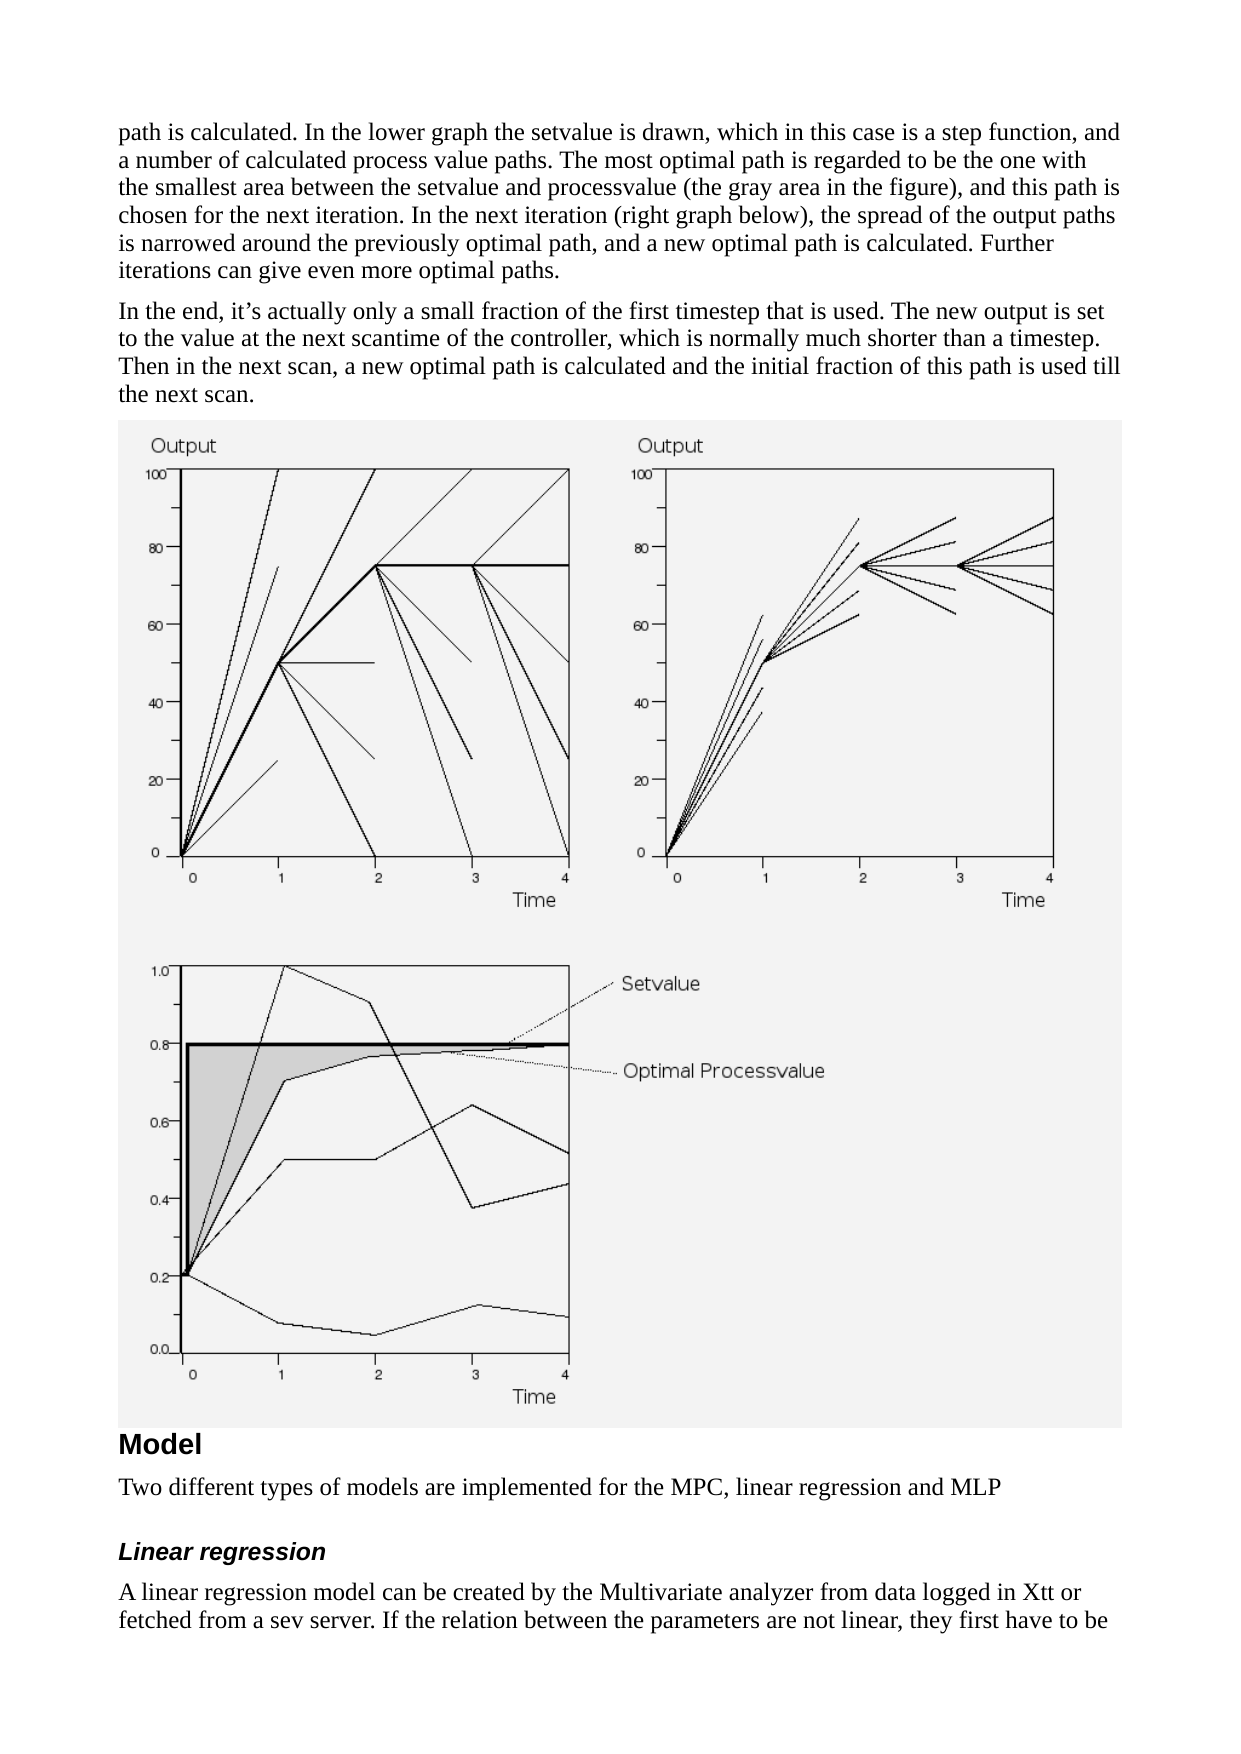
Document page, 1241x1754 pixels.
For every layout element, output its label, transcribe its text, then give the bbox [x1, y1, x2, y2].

text Two different types of models are implemented for the MPC, linear regression and MLP [118, 1473, 1122, 1500]
picture [118, 420, 1122, 1428]
text In the end, it’s actually only a small fraction of the first timestep that is used. The new output is set to the value at the next scantime of the controller, which is normally much shorter than a timestep. Then in the next scan, a new optimal path is calculated and the initial fraction of this path is used till the next scan. [118, 297, 1122, 408]
text path is calculated. In the lower graph the setvalue is drawn, which in this case is a step function, and a number of calculated process value paths. The most optimal path is regarded to be the one with the smallest area between the setvalue and processvalue (the gray area in the figure), and this path is chosen for the next iteration. In the next iteration (right graph below), the spread of the output paths is narrowed around the previously optimal path, and a new optimal path is calculated. Further iterations can give even more optimal paths. [118, 118, 1122, 284]
subtitle Model [118, 1428, 1122, 1460]
text A linear regression model can be created by the Multivariate analyzer from data logged in Xtt or fetched from a sev server. If the relation between the parameters are not linear, they first have to be [118, 1578, 1122, 1633]
subtitle Linear regression [118, 1538, 1122, 1566]
